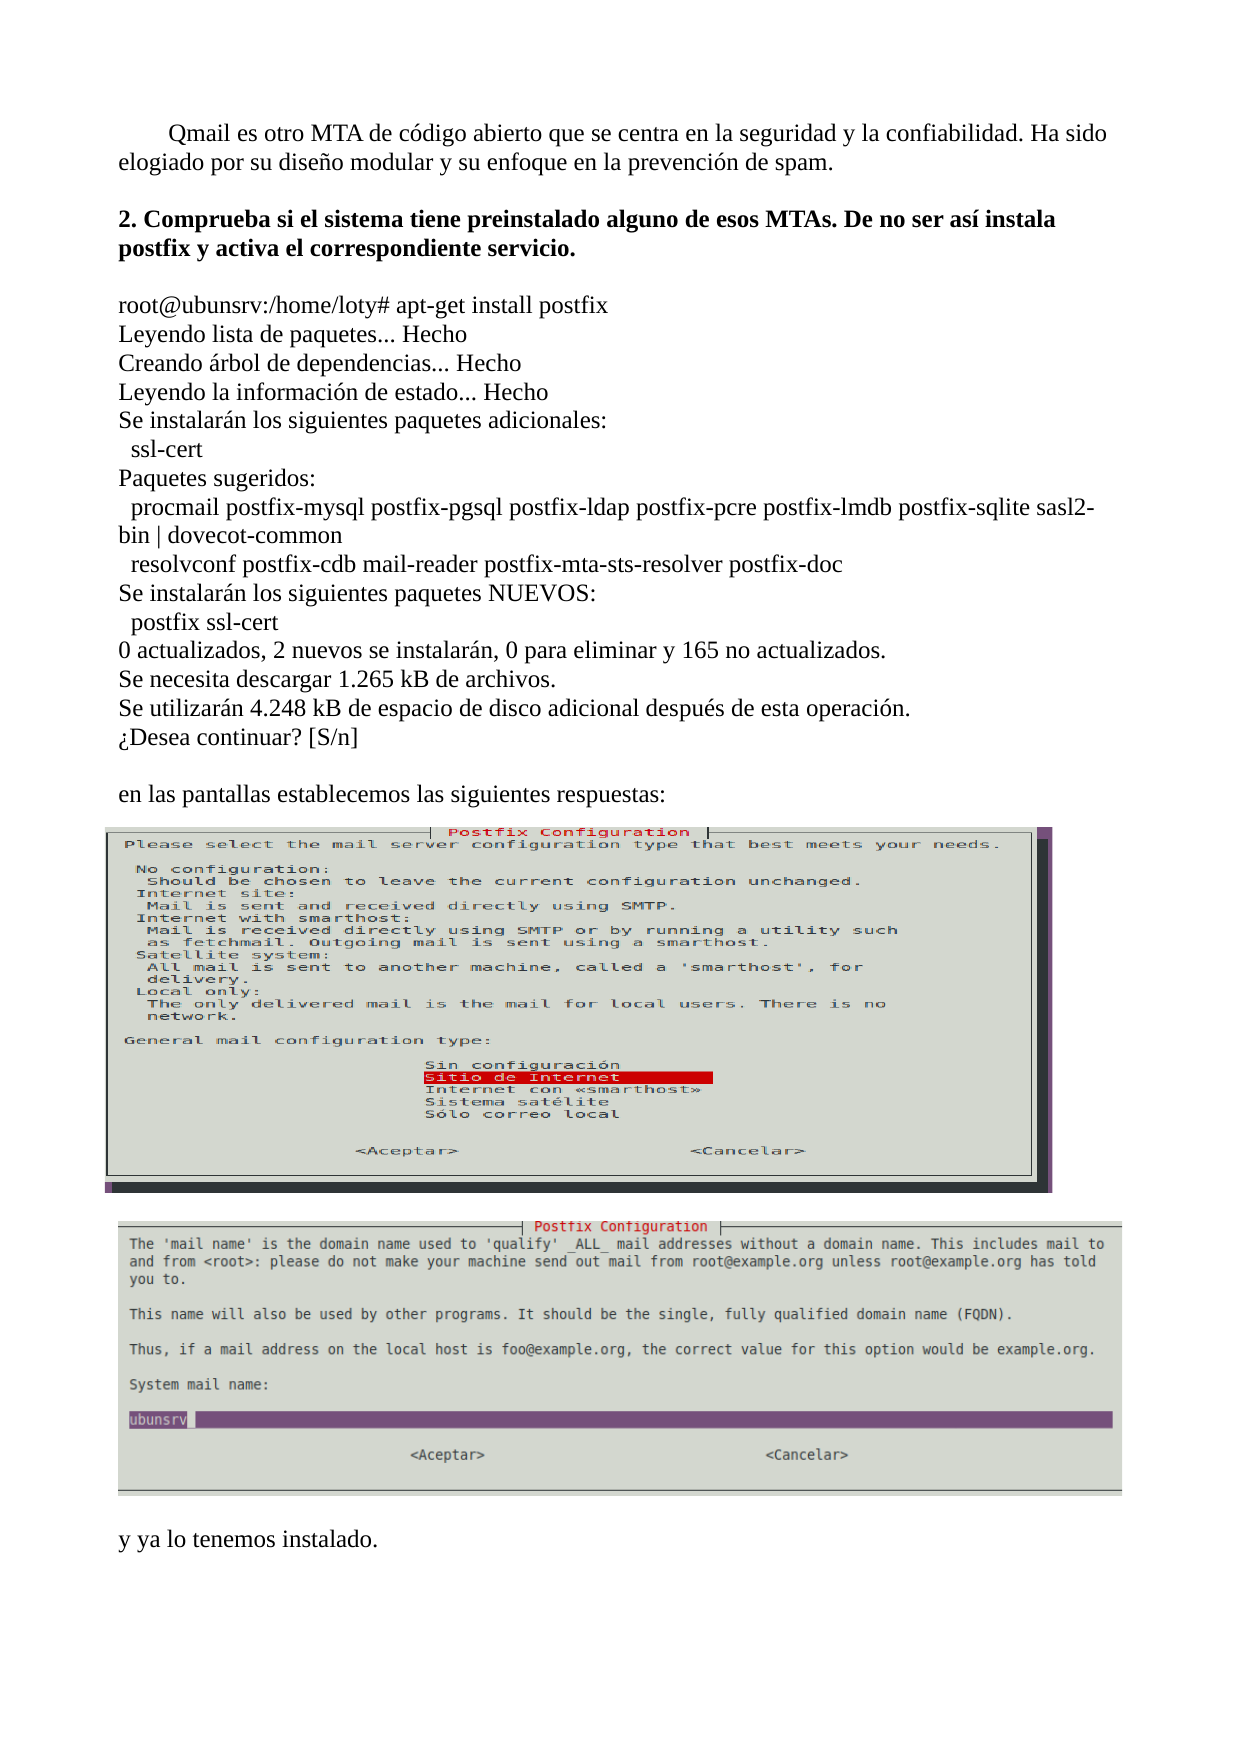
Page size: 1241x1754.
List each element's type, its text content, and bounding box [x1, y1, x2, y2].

picture [118, 1221, 1123, 1496]
text ¿Desea continuar? [S/n] [118, 722, 1122, 751]
text Qmail es otro MTA de código abierto que se centra en la seguridad y la confiabilidad. Ha sido elogiado por su diseño modular y su enfoque en la prevención de spam. [118, 118, 1122, 176]
text y ya lo tenemos instalado. [118, 1524, 1122, 1553]
text en las pantallas establecemos las siguientes respuestas: [118, 779, 1122, 808]
text Paquetes sugeridos: [118, 463, 1122, 492]
text Leyendo lista de paquetes... Hecho [118, 319, 1122, 348]
text 2. Comprueba si el sistema tiene preinstalado alguno de esos MTAs. De no ser así instala [118, 204, 1122, 233]
text postfix ssl-cert [118, 607, 1122, 636]
text Se instalarán los siguientes paquetes NUEVOS: [118, 578, 1122, 607]
text 0 actualizados, 2 nuevos se instalarán, 0 para eliminar y 165 no actualizados. [118, 636, 1122, 664]
picture [104, 827, 1053, 1193]
text Creando árbol de dependencias... Hecho [118, 348, 1122, 377]
text Leyendo la información de estado... Hecho [118, 377, 1122, 406]
text resolvconf postfix-cdb mail-reader postfix-mta-sts-resolver postfix-doc [118, 549, 1122, 578]
text root@ubunsrv:/home/loty# apt-get install postfix [118, 291, 1122, 319]
text procmail postfix-mysql postfix-pgsql postfix-ldap postfix-pcre postfix-lmdb postfix-sqlite sasl2-bin | dovecot-common [118, 492, 1122, 549]
text postfix y activa el correspondiente servicio. [118, 233, 1122, 262]
text ssl-cert [118, 434, 1122, 463]
text Se necesita descargar 1.265 kB de archivos. [118, 664, 1122, 693]
text Se utilizarán 4.248 kB de espacio de disco adicional después de esta operación. [118, 693, 1122, 722]
text Se instalarán los siguientes paquetes adicionales: [118, 406, 1122, 434]
